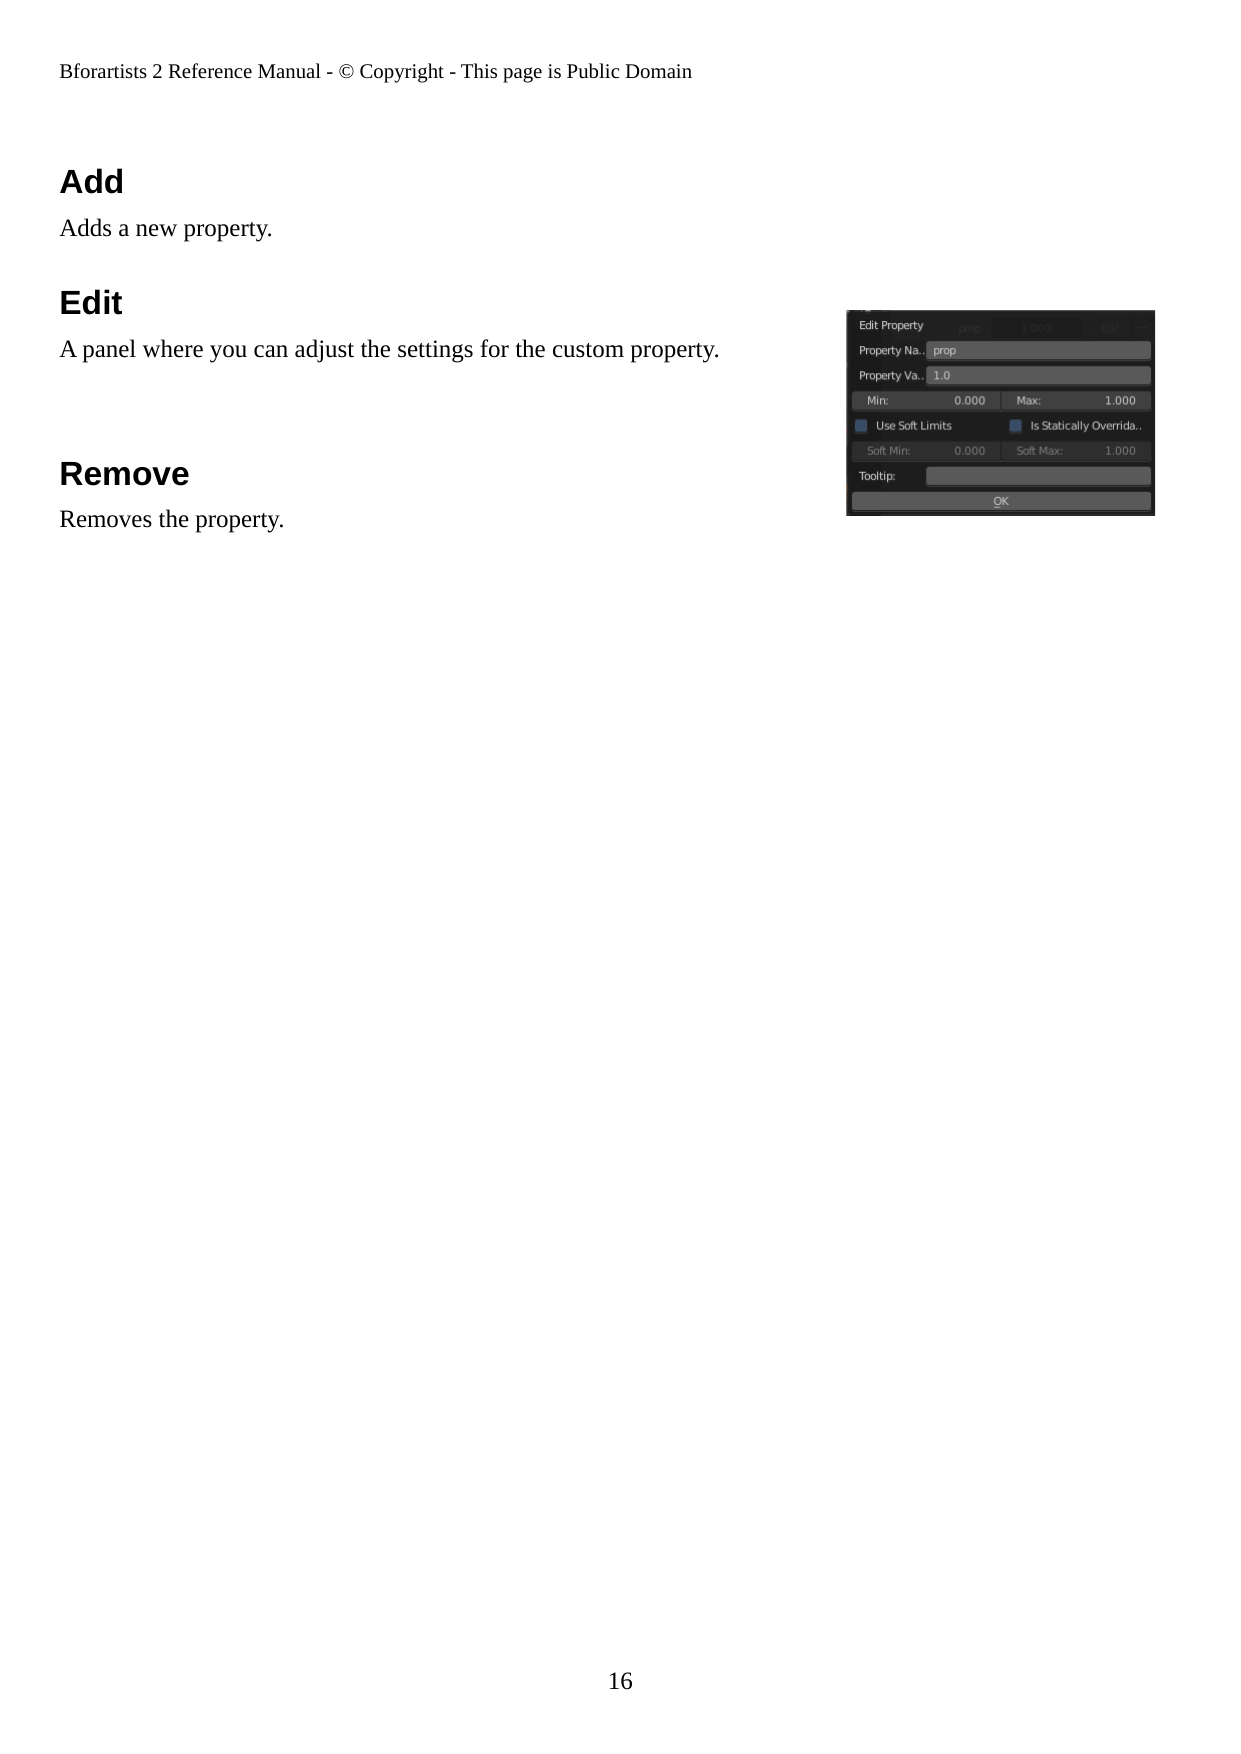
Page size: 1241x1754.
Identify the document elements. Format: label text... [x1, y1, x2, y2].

text Adds a new property. [59, 213, 1181, 242]
subtitle Edit [59, 283, 1181, 322]
picture [846, 310, 1156, 516]
text A panel where you can adjust the settings for the custom property. [59, 334, 846, 363]
subtitle Remove [59, 453, 846, 492]
subtitle Add [59, 162, 1181, 201]
text Removes the property. [59, 504, 1181, 533]
subtitle [1156, 453, 1181, 492]
